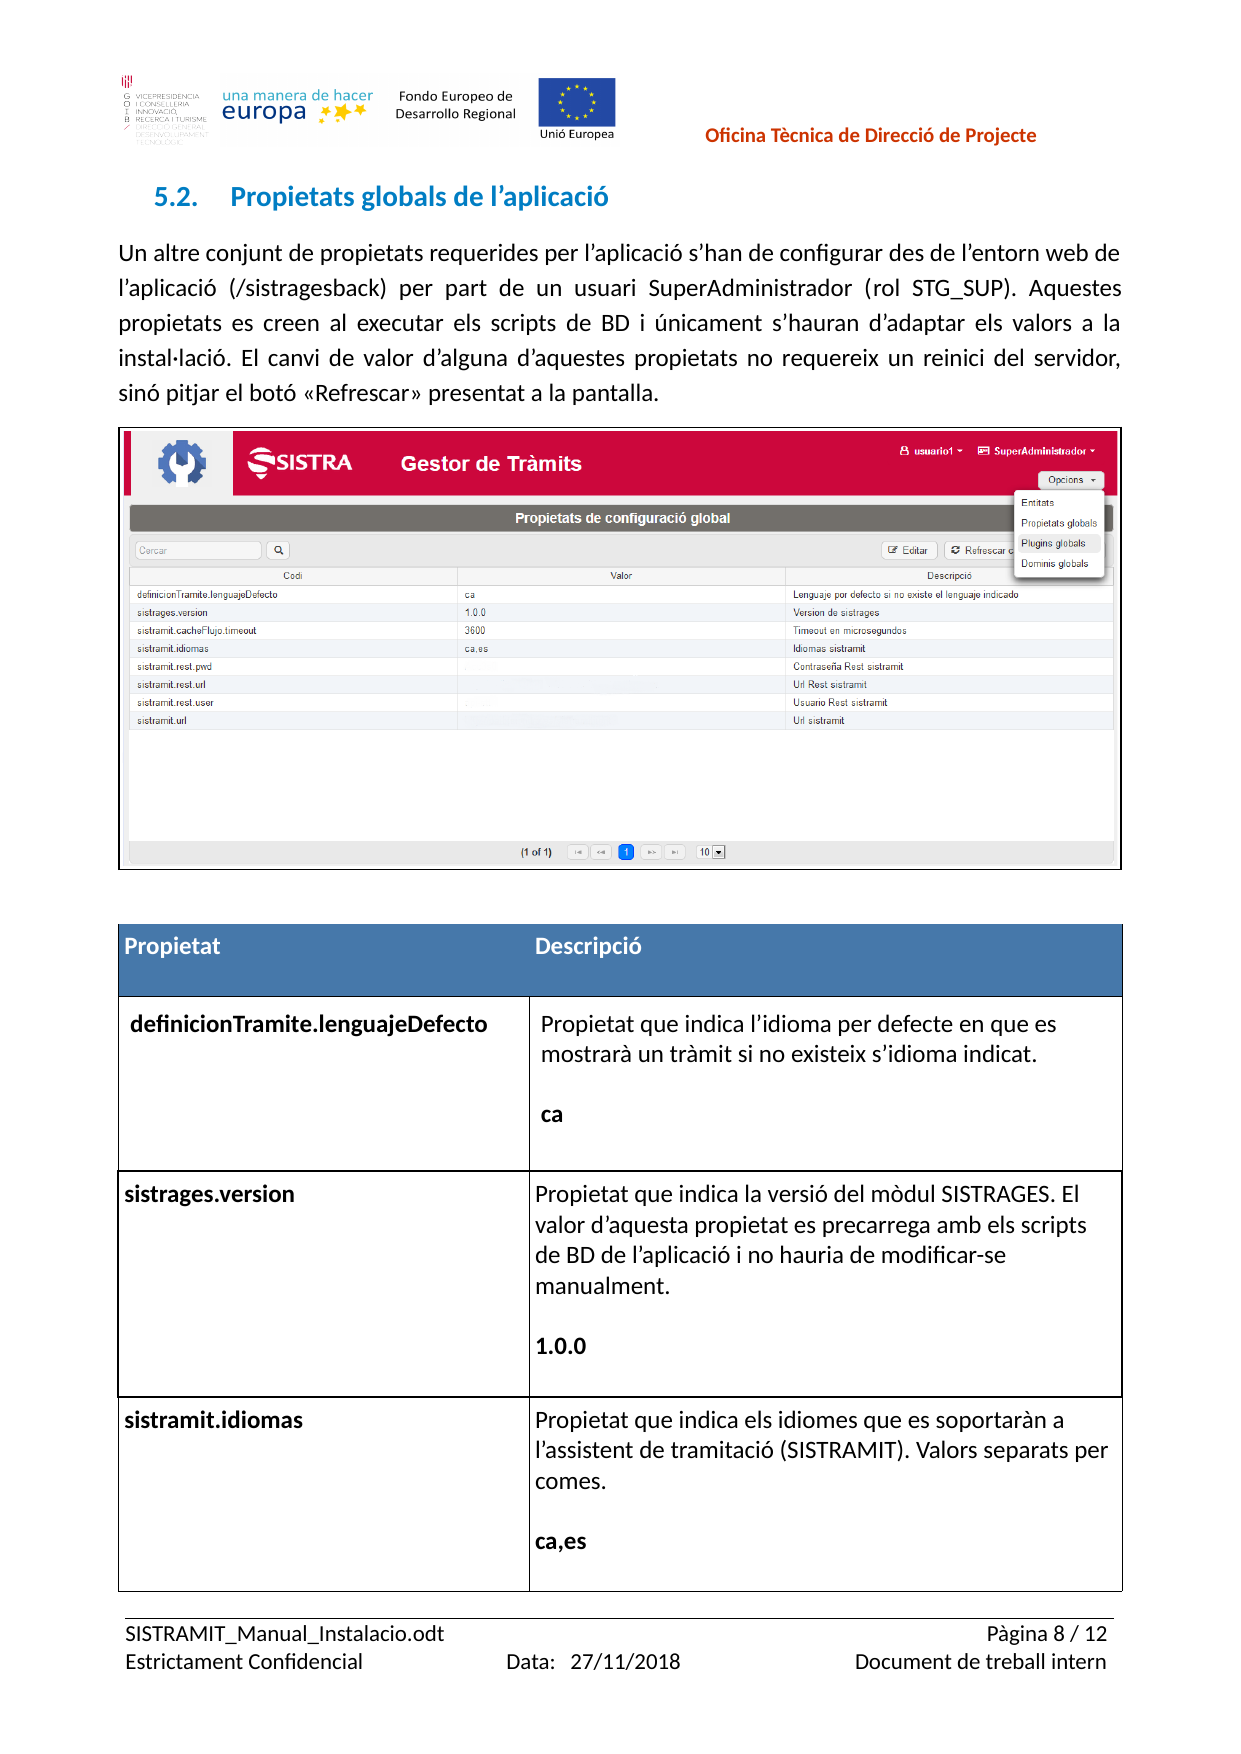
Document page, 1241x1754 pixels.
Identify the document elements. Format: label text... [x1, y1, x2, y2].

table_cell sistramit.idiomas [119, 1398, 529, 1591]
picture [122, 431, 1118, 866]
picture [219, 73, 621, 147]
table_header Descripció [529, 924, 1122, 996]
picture [118, 73, 213, 147]
table_cell Propietat que indica l’idioma per defecte en que es mostrarà un tràmit si no existeix s’idioma indicat. ca [530, 997, 1122, 1170]
table_cell definicionTramite.lenguajeDefecto [119, 997, 529, 1170]
table_header Propietat [119, 924, 529, 996]
subtitle Propietats globals de l’aplicació [153, 178, 1122, 213]
table_cell Propietat que indica els idiomes que es soportaràn a l’assistent de tramitació (SISTRAMIT). Valors separats per comes. ca,es [530, 1398, 1122, 1591]
table_cell sistrages.version [119, 1172, 529, 1396]
table_cell Propietat que indica la versió del mòdul SISTRAGES. El valor d’aquesta propietat es precarrega amb els scripts de BD de l’aplicació i no hauria de modificar-se manualment. 1.0.0 [530, 1172, 1121, 1396]
text Un altre conjunt de propietats requerides per l’aplicació s’han de configurar des de l’entorn web de l’aplicació (/sistragesback) per part de un usuari SuperAdministrador (rol STG_SUP). Aquestes propietats es creen al executar els scripts de BD i únicament s’hauran d’adaptar els valors a la instal·lació. El canvi de valor d’alguna d’aquestes propietats no requereix un reinici del servidor, sinó pitjar el botó «Refrescar» presentat a la pantalla. [118, 237, 1122, 407]
